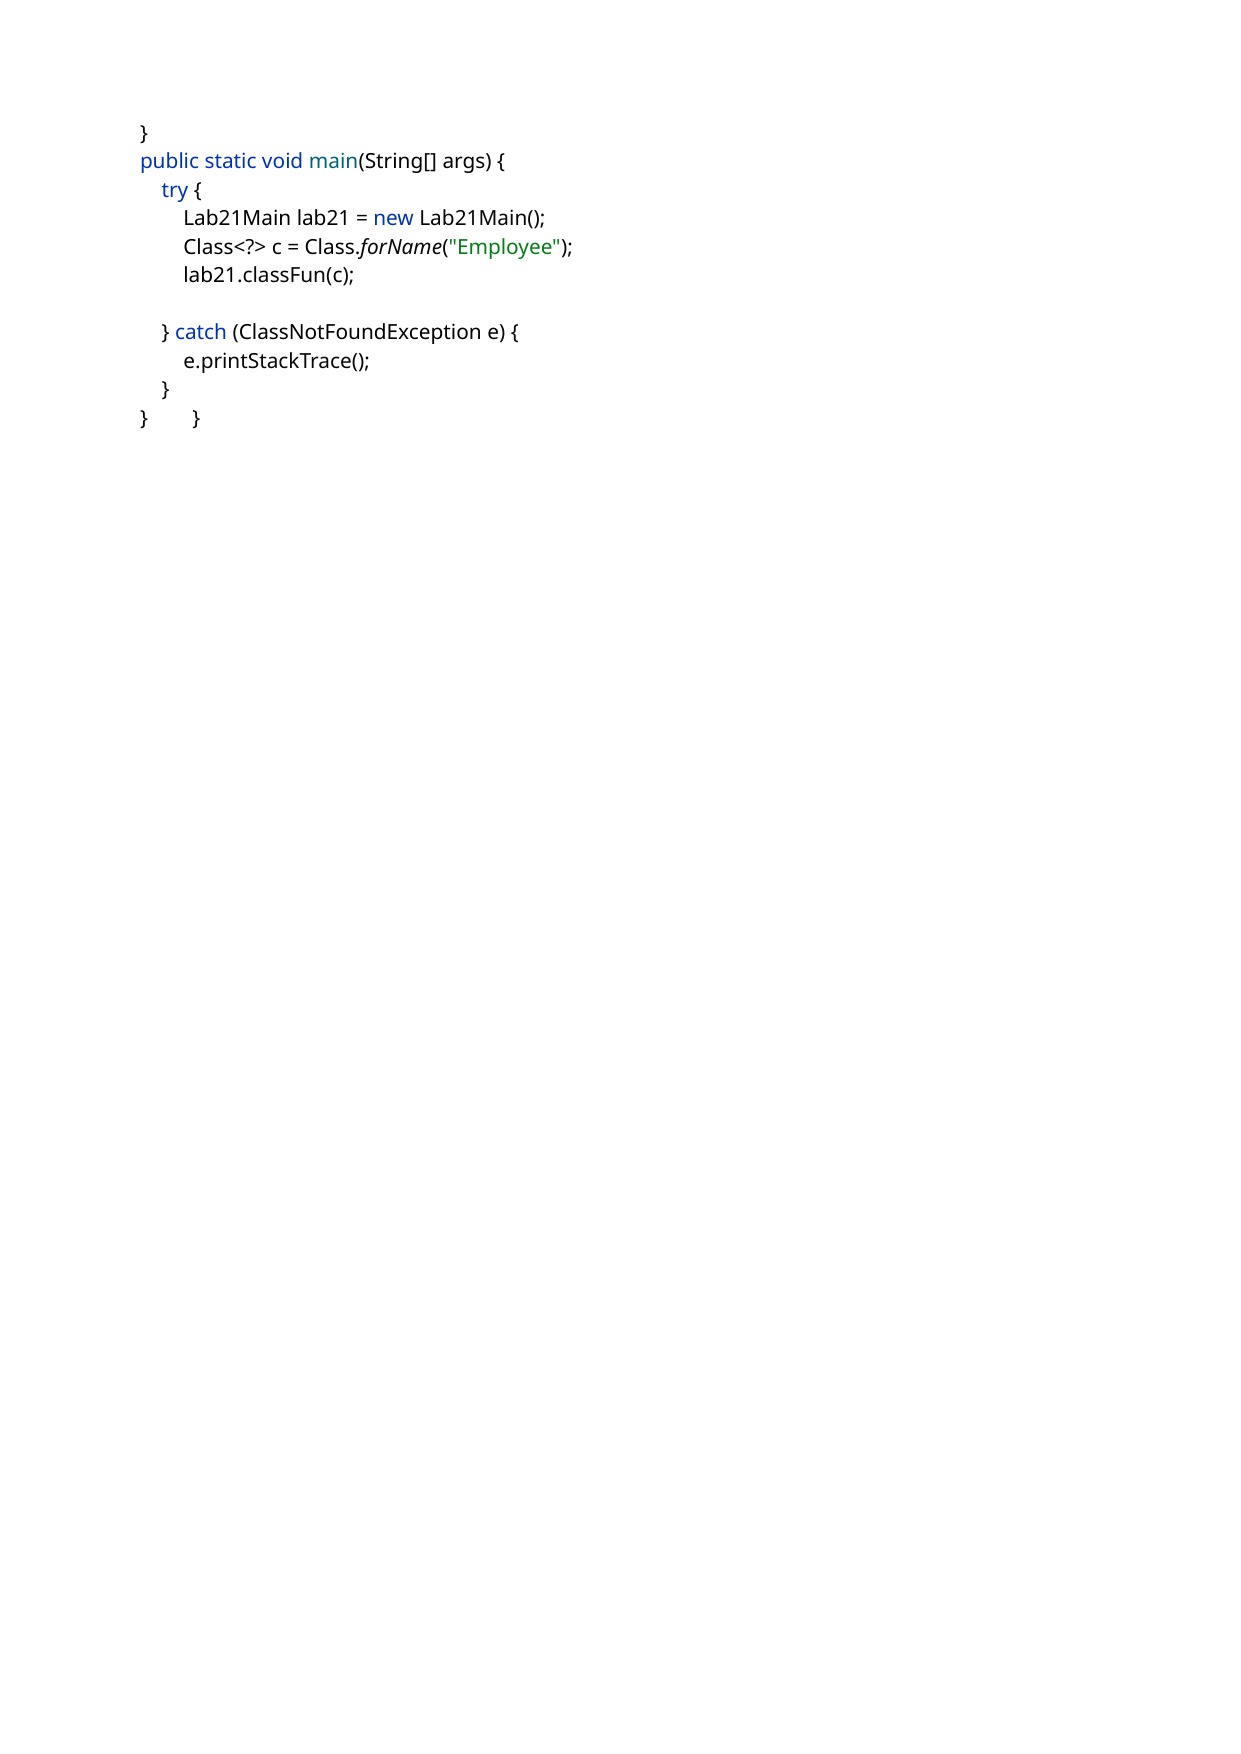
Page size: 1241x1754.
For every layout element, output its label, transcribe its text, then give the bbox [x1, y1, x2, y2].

text } public static void main(String[] args) { try { Lab21Main lab21 = new Lab21Main(); Class<?> c = Class.forName("Employee"); lab21.classFun(c); } catch (ClassNotFoundException e) { e.printStackTrace(); } } } [118, 118, 1122, 431]
